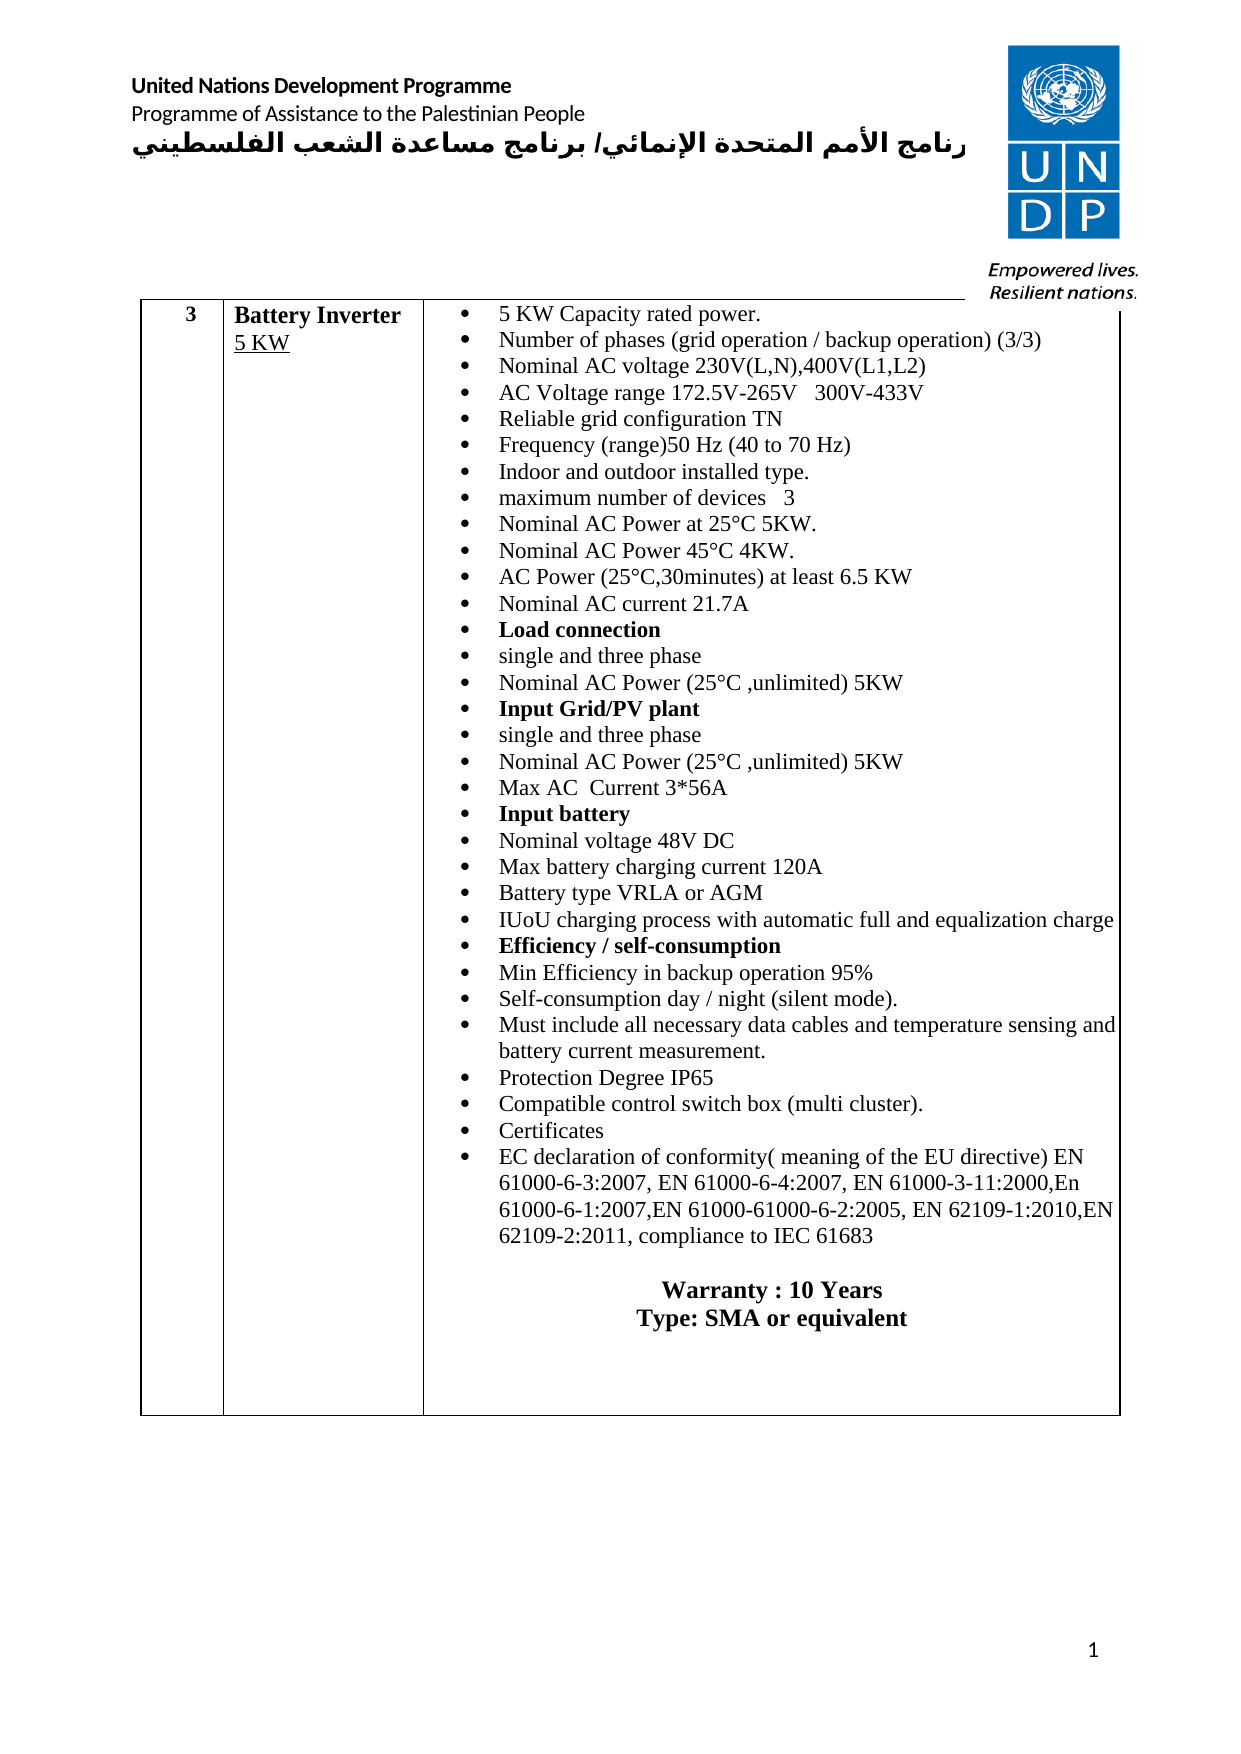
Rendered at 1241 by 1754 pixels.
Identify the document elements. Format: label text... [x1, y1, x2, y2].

table_cell 3 [142, 300, 223, 1415]
picture [980, 39, 1143, 304]
table_cell Battery Inverter 5 KW [224, 300, 423, 1415]
table_cell 5 KW Capacity rated power. Number of phases (grid operation / backup operation) (3/3) Nominal AC voltage 230V(L,N),400V(L1,L2) AC Voltage range 172.5V-265V 300V-433V Reliable grid configuration TN Frequency (range)50 Hz (40 to 70 Hz) Indoor and outdoor installed type. maximum number of devices 3 Nominal AC Power at 25°C 5KW. Nominal AC Power 45°C 4KW. AC Power (25°C,30minutes) at least 6.5 KW Nominal AC current 21.7A Load connection single and three phase Nominal AC Power (25°C ,unlimited) 5KW Input Grid/PV plant single and three phase Nominal AC Power (25°C ,unlimited) 5KW Max AC Current 3*56A Input battery Nominal voltage 48V DC Max battery charging current 120A Battery type VRLA or AGM IUoU charging process with automatic full and equalization charge Efficiency / self-consumption Min Efficiency in backup operation 95% Self-consumption day / night (silent mode). Must include all necessary data cables and temperature sensing and battery current measurement. Protection Degree IP65 Compatible control switch box (multi cluster). Certificates EC declaration of conformity( meaning of the EU directive) EN 61000-6-3:2007, EN 61000-6-4:2007, EN 61000-3-11:2000,En 61000-6-1:2007,EN 61000-61000-6-2:2005, EN 62109-1:2010,EN 62109-2:2011, compliance to IEC 61683 Warranty : 10 Years Type: SMA or equivalent [424, 300, 1119, 1415]
